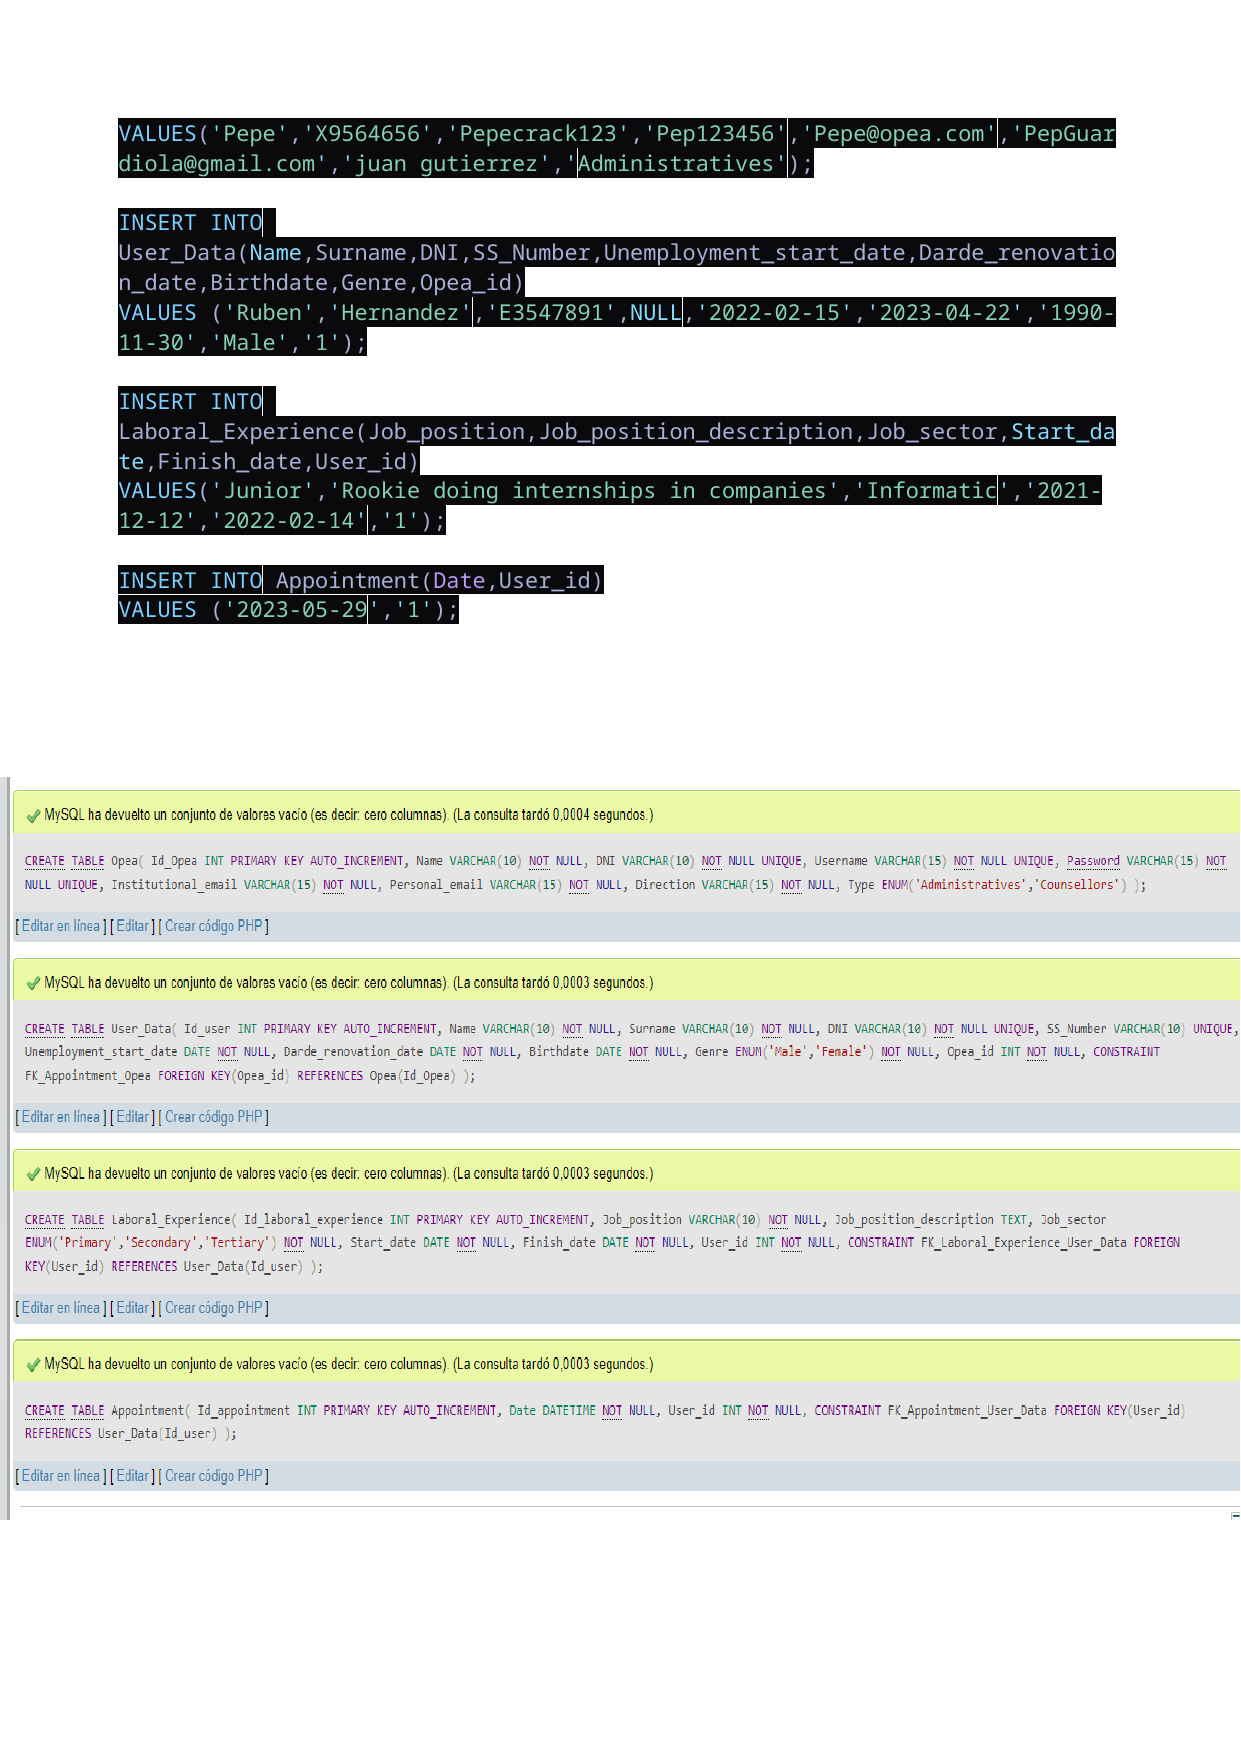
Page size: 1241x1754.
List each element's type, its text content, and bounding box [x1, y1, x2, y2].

text INSERT INTO User_Data(Name,Surname,DNI,SS_Number,Unemployment_start_date,Darde_renovation_date,Birthdate,Genre,Opea_id) [118, 207, 1122, 297]
text VALUES ('2023-05-29','1'); [118, 594, 1122, 624]
text INSERT INTO Appointment(Date,User_id) [118, 565, 1122, 594]
text VALUES('Junior','Rookie doing internships in companies','Informatic','2021-12-12','2022-02-14','1'); [118, 475, 1122, 535]
picture [0, 777, 1241, 1520]
text VALUES('Pepe','X9564656','Pepecrack123','Pep123456','Pepe@opea.com','PepGuardiola@gmail.com','juan gutierrez','Administratives'); [118, 118, 1122, 178]
text INSERT INTO Laboral_Experience(Job_position,Job_position_description,Job_sector,Start_date,Finish_date,User_id) [118, 386, 1122, 475]
text VALUES ('Ruben','Hernandez','E3547891',NULL,'2022-02-15','2023-04-22','1990-11-30','Male','1'); [118, 297, 1122, 356]
